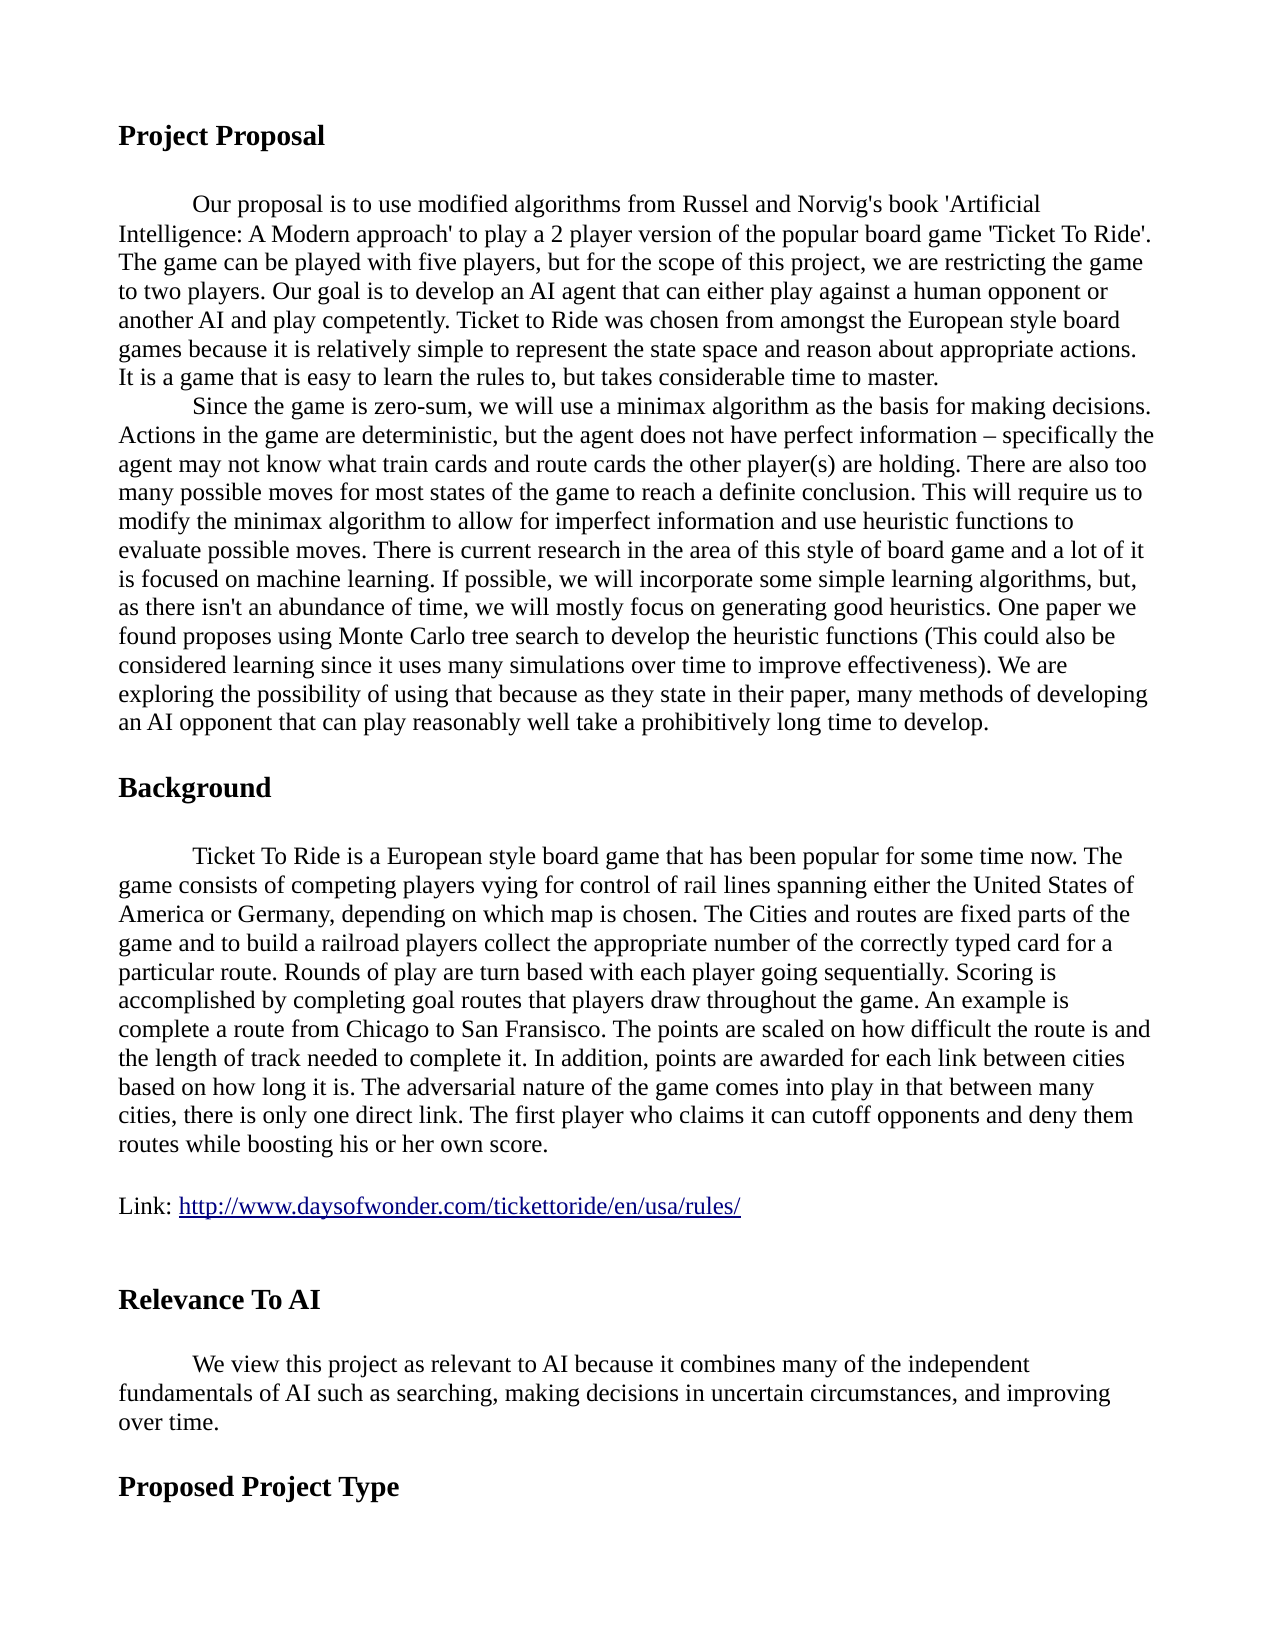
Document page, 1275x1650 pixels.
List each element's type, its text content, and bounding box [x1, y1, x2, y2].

text Ticket To Ride is a European style board game that has been popular for some time now. The game consists of competing players vying for control of rail lines spanning either the United States of America or Germany, depending on which map is chosen. The Cities and routes are fixed parts of the game and to build a railroad players collect the appropriate number of the correctly typed card for a particular route. Rounds of play are turn based with each player going sequentially. Scoring is accomplished by completing goal routes that players draw throughout the game. An example is complete a route from Chicago to San Fransisco. The points are scaled on how difficult the route is and the length of track needed to complete it. In addition, points are awarded for each link between cities based on how long it is. The adversarial nature of the game comes into play in that between many cities, there is only one direct link. The first player who claims it can cutoff opponents and deny them routes while boosting his or her own score. [118, 837, 1157, 1158]
text Since the game is zero-sum, we will use a minimax algorithm as the basis for making decisions. Actions in the game are deterministic, but the agent does not have perfect information – specifically the agent may not know what train cards and route cards the other player(s) are holding. There are also too many possible moves for most states of the game to reach a definite conclusion. This will require us to modify the minimax algorithm to allow for imperfect information and use heuristic functions to evaluate possible moves. There is current research in the area of this style of board game and a lot of it is focused on machine learning. If possible, we will incorporate some simple learning algorithms, but, as there isn't an abundance of time, we will mostly focus on generating good heuristics. One paper we found proposes using Monte Carlo tree search to develop the heuristic functions (This could also be considered learning since it uses many simulations over time to improve effectiveness). We are exploring the possibility of using that because as they state in their paper, many methods of developing an AI opponent that can play reasonably well take a prohibitively long time to develop. [118, 391, 1157, 736]
text We view this project as relevant to AI because it combines many of the independent fundamentals of AI such as searching, making decisions in uncertain circumstances, and improving over time. [118, 1349, 1157, 1436]
text Background [118, 770, 1157, 803]
text Our proposal is to use modified algorithms from Russel and Norvig's book 'Artificial Intelligence: A Modern approach' to play a 2 player version of the popular board game 'Ticket To Ride'. The game can be played with five players, but for the scope of this project, we are restricting the game to two players. Our goal is to develop an AI agent that can either play against a human opponent or another AI and play competently. Ticket to Ride was chosen from amongst the European style board games because it is relatively simple to represent the state space and reason about appropriate actions. It is a game that is easy to learn the rules to, but takes considerable time to master. [118, 185, 1157, 391]
text Relevance To AI [118, 1282, 1157, 1316]
text Project Proposal [118, 118, 1157, 152]
text Link: http://www.daysofwonder.com/tickettoride/en/usa/rules/ [118, 1191, 1157, 1220]
text Proposed Project Type [118, 1469, 1157, 1503]
